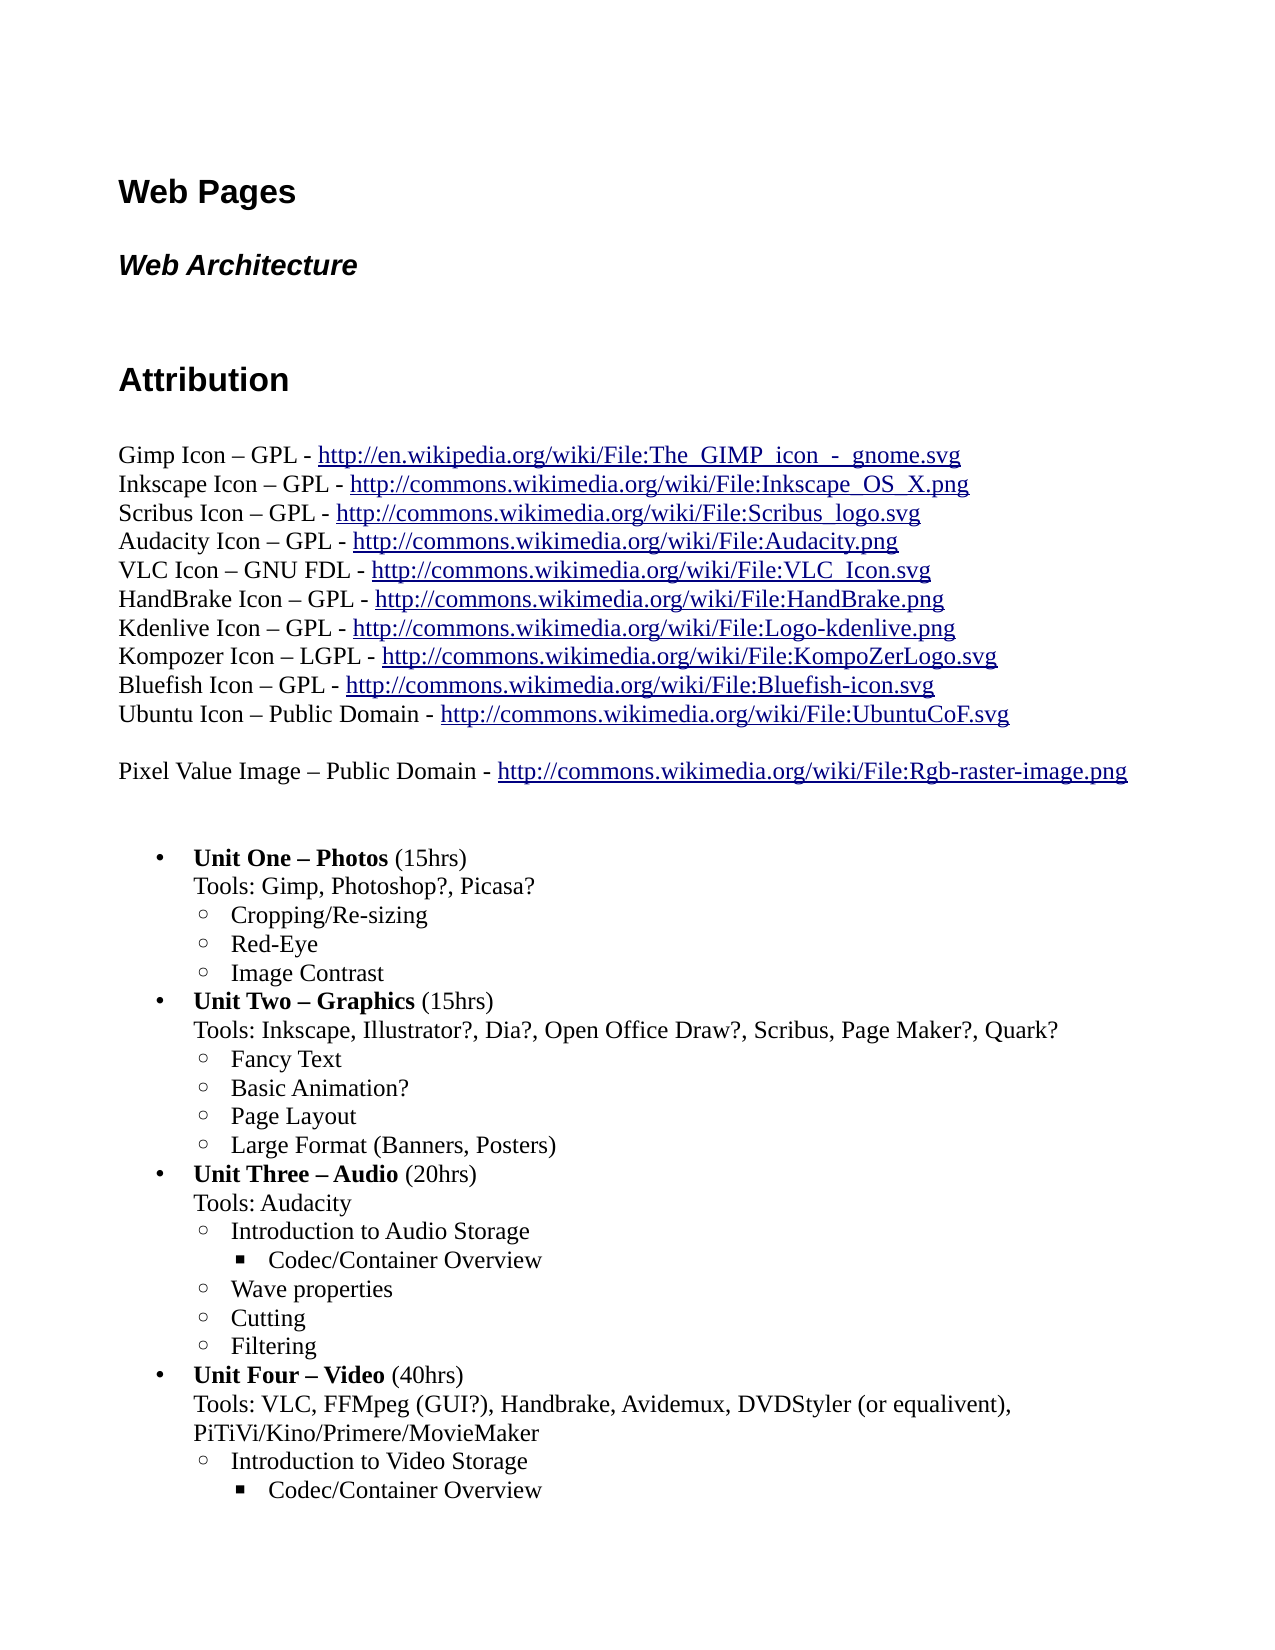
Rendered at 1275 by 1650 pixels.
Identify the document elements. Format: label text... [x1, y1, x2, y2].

list Cropping/Re-sizing [193, 900, 1157, 929]
text Pixel Value Image – Public Domain - http://commons.wikimedia.org/wiki/File:Rgb-raster-image.png [118, 756, 1157, 785]
list Image Contrast [193, 958, 1157, 986]
list Page Layout [193, 1101, 1157, 1130]
list Introduction to Video Storage [193, 1446, 1157, 1475]
list Codec/Container Overview [231, 1475, 1157, 1504]
text VLC Icon – GNU FDL - http://commons.wikimedia.org/wiki/File:VLC_Icon.svg [118, 555, 1157, 584]
list Wave properties [193, 1274, 1157, 1303]
list Unit Three – Audio (20hrs) Tools: Audacity [156, 1159, 1157, 1216]
text Kompozer Icon – LGPL - http://commons.wikimedia.org/wiki/File:KompoZerLogo.svg [118, 641, 1157, 670]
list Unit Four – Video (40hrs) Tools: VLC, FFMpeg (GUI?), Handbrake, Avidemux, DVDStyler (or equalivent), PiTiVi/Kino/Primere/MovieMaker [156, 1360, 1157, 1446]
list Unit Two – Graphics (15hrs) Tools: Inkscape, Illustrator?, Dia?, Open Office Draw?, Scribus, Page Maker?, Quark? [156, 986, 1157, 1044]
text Inkscape Icon – GPL - http://commons.wikimedia.org/wiki/File:Inkscape_OS_X.png [118, 469, 1157, 498]
text HandBrake Icon – GPL - http://commons.wikimedia.org/wiki/File:HandBrake.png [118, 584, 1157, 613]
subtitle Web Architecture [118, 248, 1157, 282]
text Kdenlive Icon – GPL - http://commons.wikimedia.org/wiki/File:Logo-kdenlive.png [118, 613, 1157, 641]
text Gimp Icon – GPL - http://en.wikipedia.org/wiki/File:The_GIMP_icon_-_gnome.svg [118, 440, 1157, 469]
text Ubuntu Icon – Public Domain - http://commons.wikimedia.org/wiki/File:UbuntuCoF.svg [118, 699, 1157, 728]
list Introduction to Audio Storage [193, 1216, 1157, 1245]
list Fancy Text [193, 1044, 1157, 1073]
list Filtering [193, 1331, 1157, 1360]
subtitle Attribution [118, 360, 1157, 399]
list Codec/Container Overview [231, 1245, 1157, 1274]
list Basic Animation? [193, 1073, 1157, 1101]
list Unit One – Photos (15hrs) Tools: Gimp, Photoshop?, Picasa? [156, 843, 1157, 900]
list Large Format (Banners, Posters) [193, 1130, 1157, 1159]
text Audacity Icon – GPL - http://commons.wikimedia.org/wiki/File:Audacity.png [118, 526, 1157, 555]
text Scribus Icon – GPL - http://commons.wikimedia.org/wiki/File:Scribus_logo.svg [118, 498, 1157, 526]
list Cutting [193, 1303, 1157, 1331]
list Red-Eye [193, 929, 1157, 958]
subtitle Web Pages [118, 172, 1157, 211]
text Bluefish Icon – GPL - http://commons.wikimedia.org/wiki/File:Bluefish-icon.svg [118, 670, 1157, 699]
